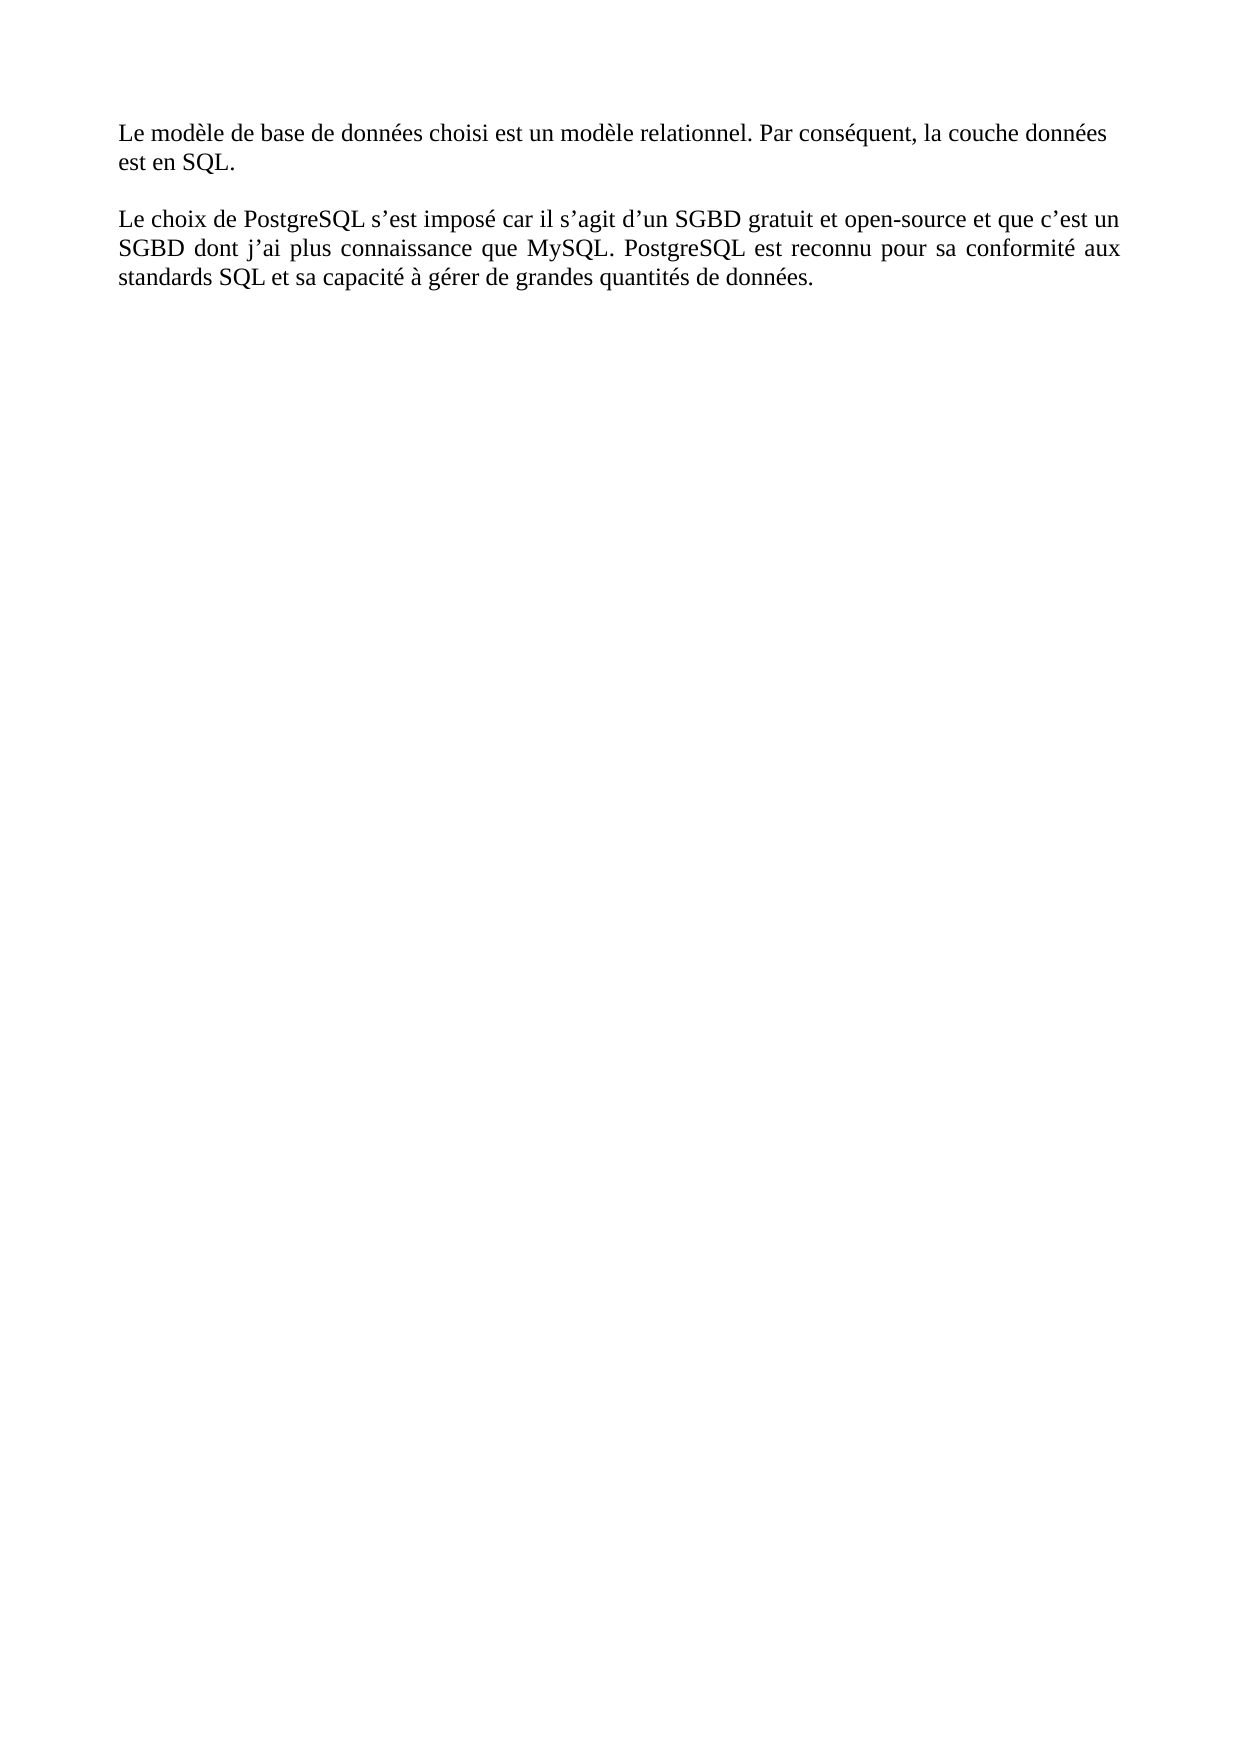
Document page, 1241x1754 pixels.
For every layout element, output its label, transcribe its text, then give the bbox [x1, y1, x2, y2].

text Le modèle de base de données choisi est un modèle relationnel. Par conséquent, la couche données est en SQL. [118, 118, 1122, 204]
text Le choix de PostgreSQL s’est imposé car il s’agit d’un SGBD gratuit et open-source et que c’est un SGBD dont j’ai plus connaissance que MySQL. PostgreSQL est reconnu pour sa conformité aux standards SQL et sa capacité à gérer de grandes quantités de données. [118, 204, 1122, 291]
